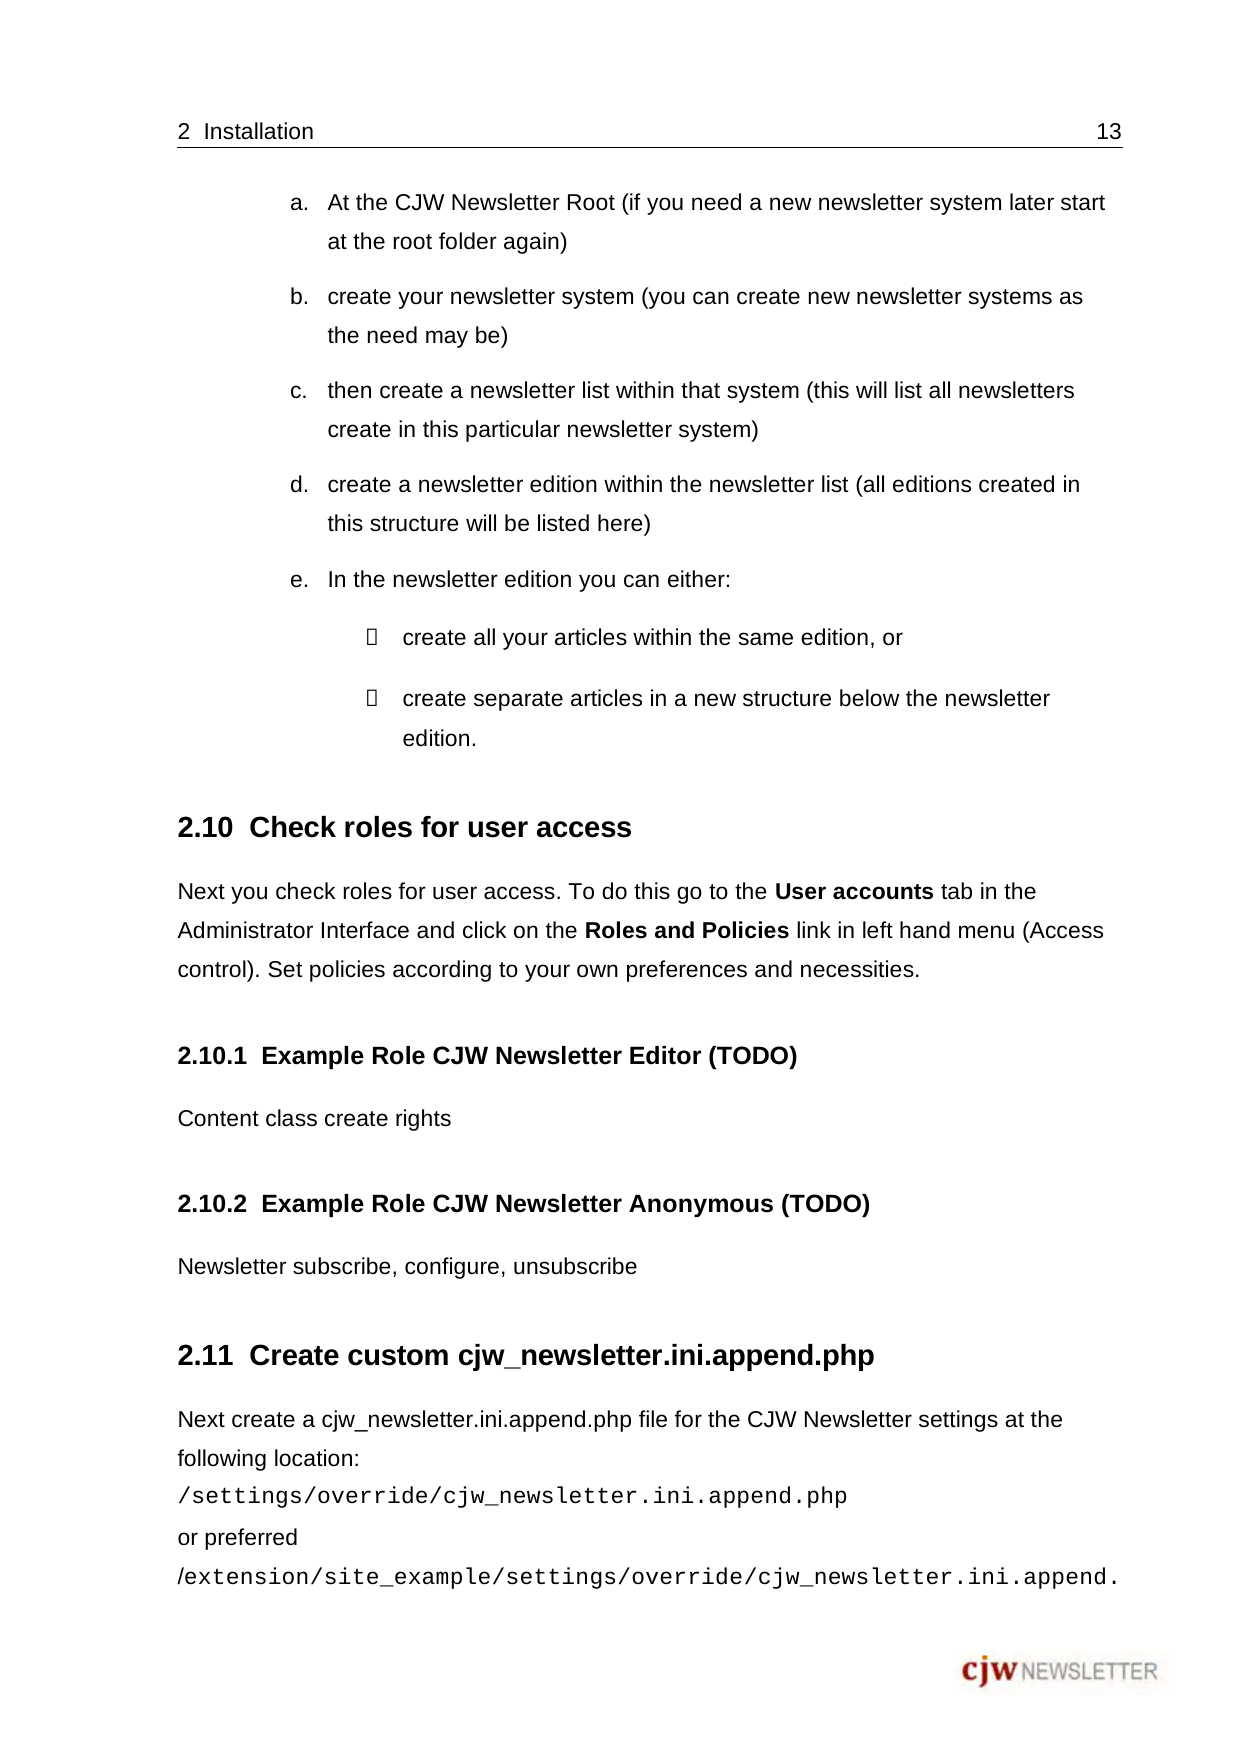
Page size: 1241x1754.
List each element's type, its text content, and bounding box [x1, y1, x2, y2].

subtitle Check roles for user access [177, 811, 1122, 843]
subtitle Example Role CJW Newsletter Editor (TODO) [177, 1042, 1122, 1070]
list create separate articles in a new structure below the newsletter edition. [365, 681, 1122, 752]
list In the newsletter edition you can either: [290, 566, 1122, 592]
list then create a newsletter list within that system (this will list all newsletters create in this particular newsletter system) [290, 377, 1122, 443]
list Next you check roles for user access. To do this go to the User accounts tab in the Administrator Interface and click on the Roles and Policies link in left hand menu (Access control). Set policies according to your own preferences and necessities. [140, 878, 1122, 983]
picture [953, 1650, 1170, 1695]
list create all your articles within the same edition, or [365, 621, 1122, 652]
text Content class create rights [177, 1105, 1122, 1131]
list create your newsletter system (you can create new newsletter systems as the need may be) [290, 283, 1122, 348]
subtitle Create custom cjw_newsletter.ini.append.php [177, 1339, 1122, 1371]
list At the CJW Newsletter Root (if you need a new newsletter system later start at the root folder again) [290, 189, 1122, 254]
list create a newsletter edition within the newsletter list (all editions created in this structure will be listed here) [290, 472, 1122, 537]
text Newsletter subscribe, configure, unsubscribe [177, 1254, 1122, 1280]
subtitle Example Role CJW Newsletter Anonymous (TODO) [177, 1190, 1122, 1218]
list Next create a cjw_newsletter.ini.append.php file for the CJW Newsletter settings at the following location: /settings/override/cjw_newsletter.ini.append.php or preferred /extension/site_example/settings/override/cjw_newsletter.ini.append. [140, 1407, 1122, 1591]
